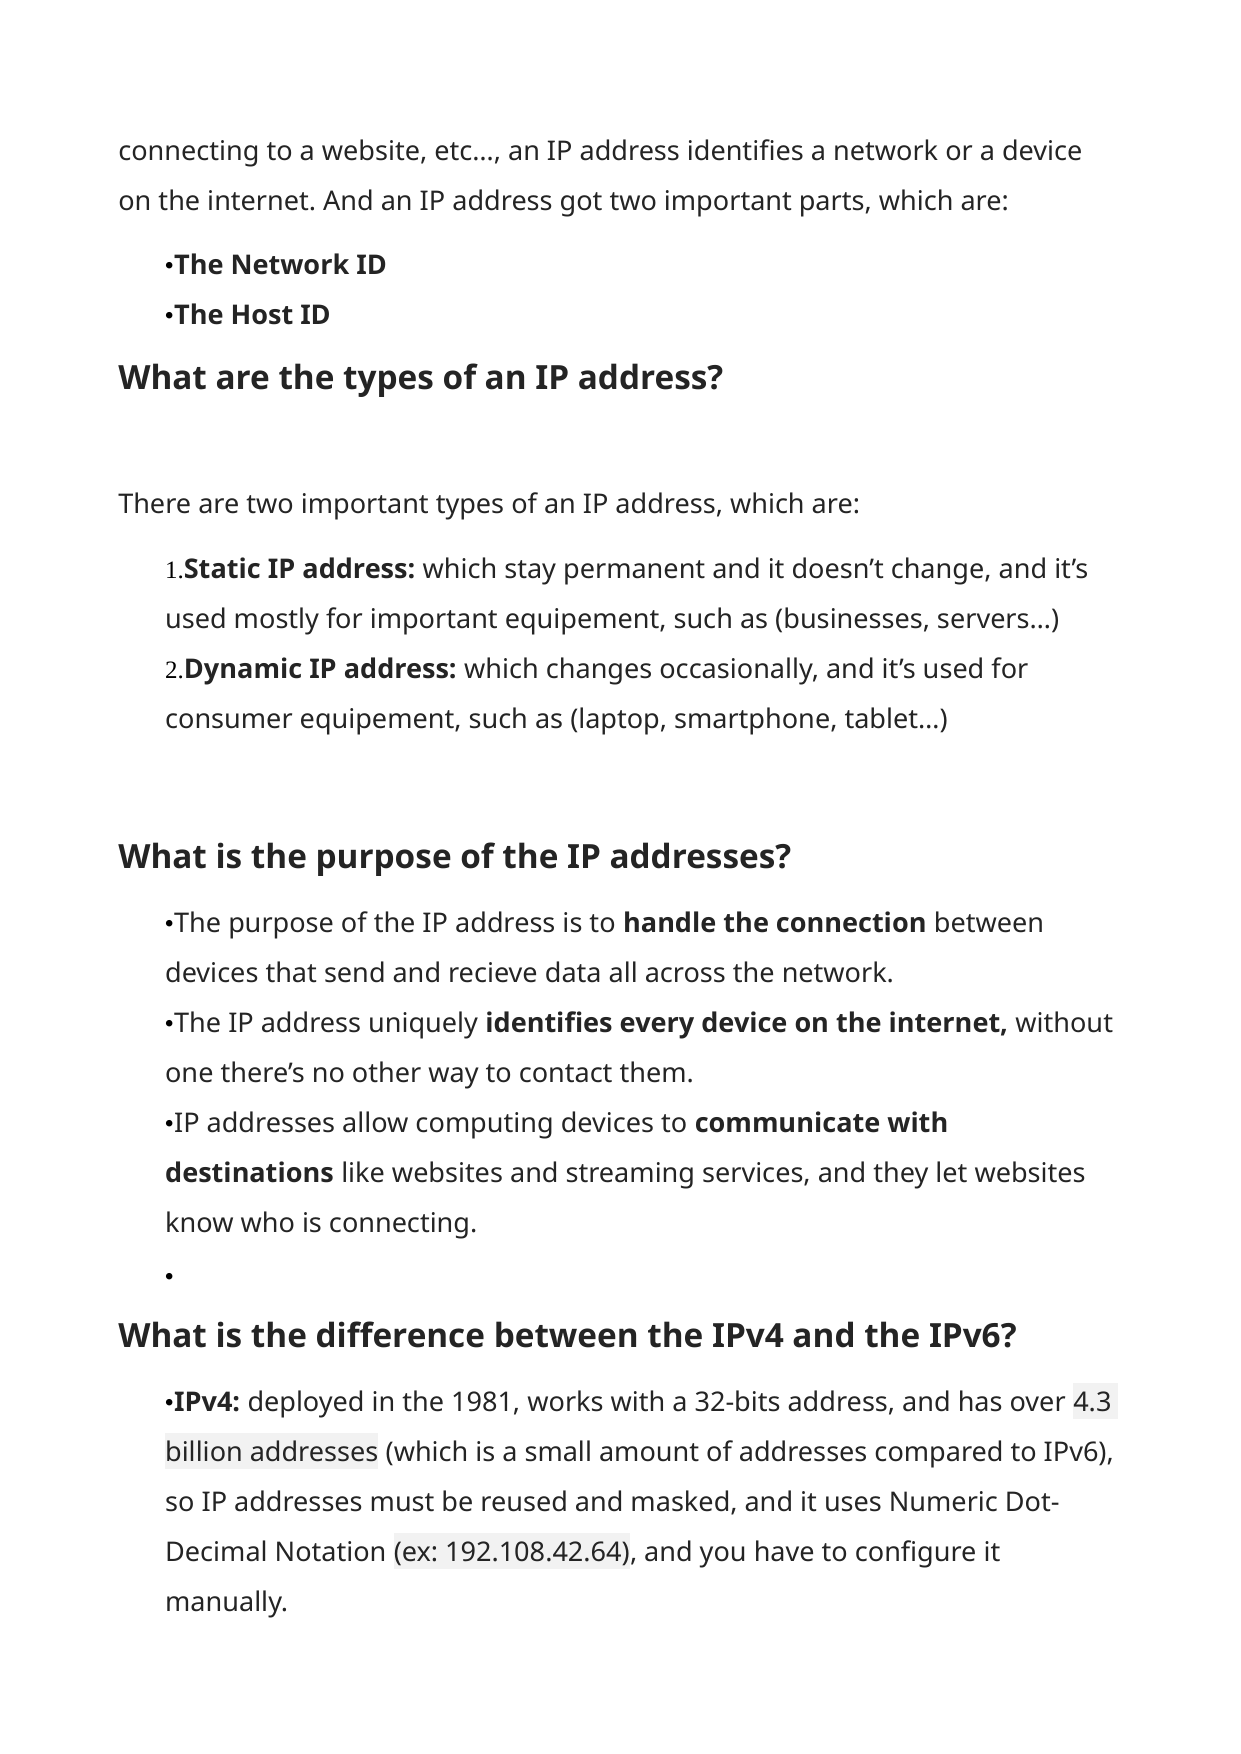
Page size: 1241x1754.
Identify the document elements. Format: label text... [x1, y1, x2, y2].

list The Host ID [165, 283, 1122, 333]
subtitle What is the purpose of the IP addresses? [118, 833, 1122, 878]
subtitle What are the types of an IP address? [118, 353, 1122, 399]
text connecting to a website, etc…, an IP address identifies a network or a device on the internet. And an IP address got two important parts, which are: [118, 118, 1122, 218]
list Dynamic IP address: which changes occasionally, and it’s used for consumer equipement, such as (laptop, smartphone, tablet…) [165, 636, 1122, 736]
list IPv4: deployed in the 1981, works with a 32-bits address, and has over 4.3 billion addresses (which is a small amount of addresses compared to IPv6), so IP addresses must be reused and masked, and it uses Numeric Dot-Decimal Notation (ex: 192.108.42.64), and you have to configure it manually. [165, 1369, 1122, 1619]
list IP addresses allow computing devices to communicate with destinations like websites and streaming services, and they let websites know who is connecting. [165, 1091, 1122, 1241]
list The purpose of the IP address is to handle the connection between devices that send and recieve data all across the network. [165, 891, 1122, 991]
subtitle What is the difference between the IPv4 and the IPv6? [118, 1312, 1122, 1357]
text There are two important types of an IP address, which are: [118, 471, 1122, 521]
list The Network ID [165, 233, 1122, 283]
list Static IP address: which stay permanent and it doesn’t change, and it’s used mostly for important equipement, such as (businesses, servers…) [165, 536, 1122, 636]
list The IP address uniquely identifies every device on the internet, without one there’s no other way to contact them. [165, 991, 1122, 1091]
